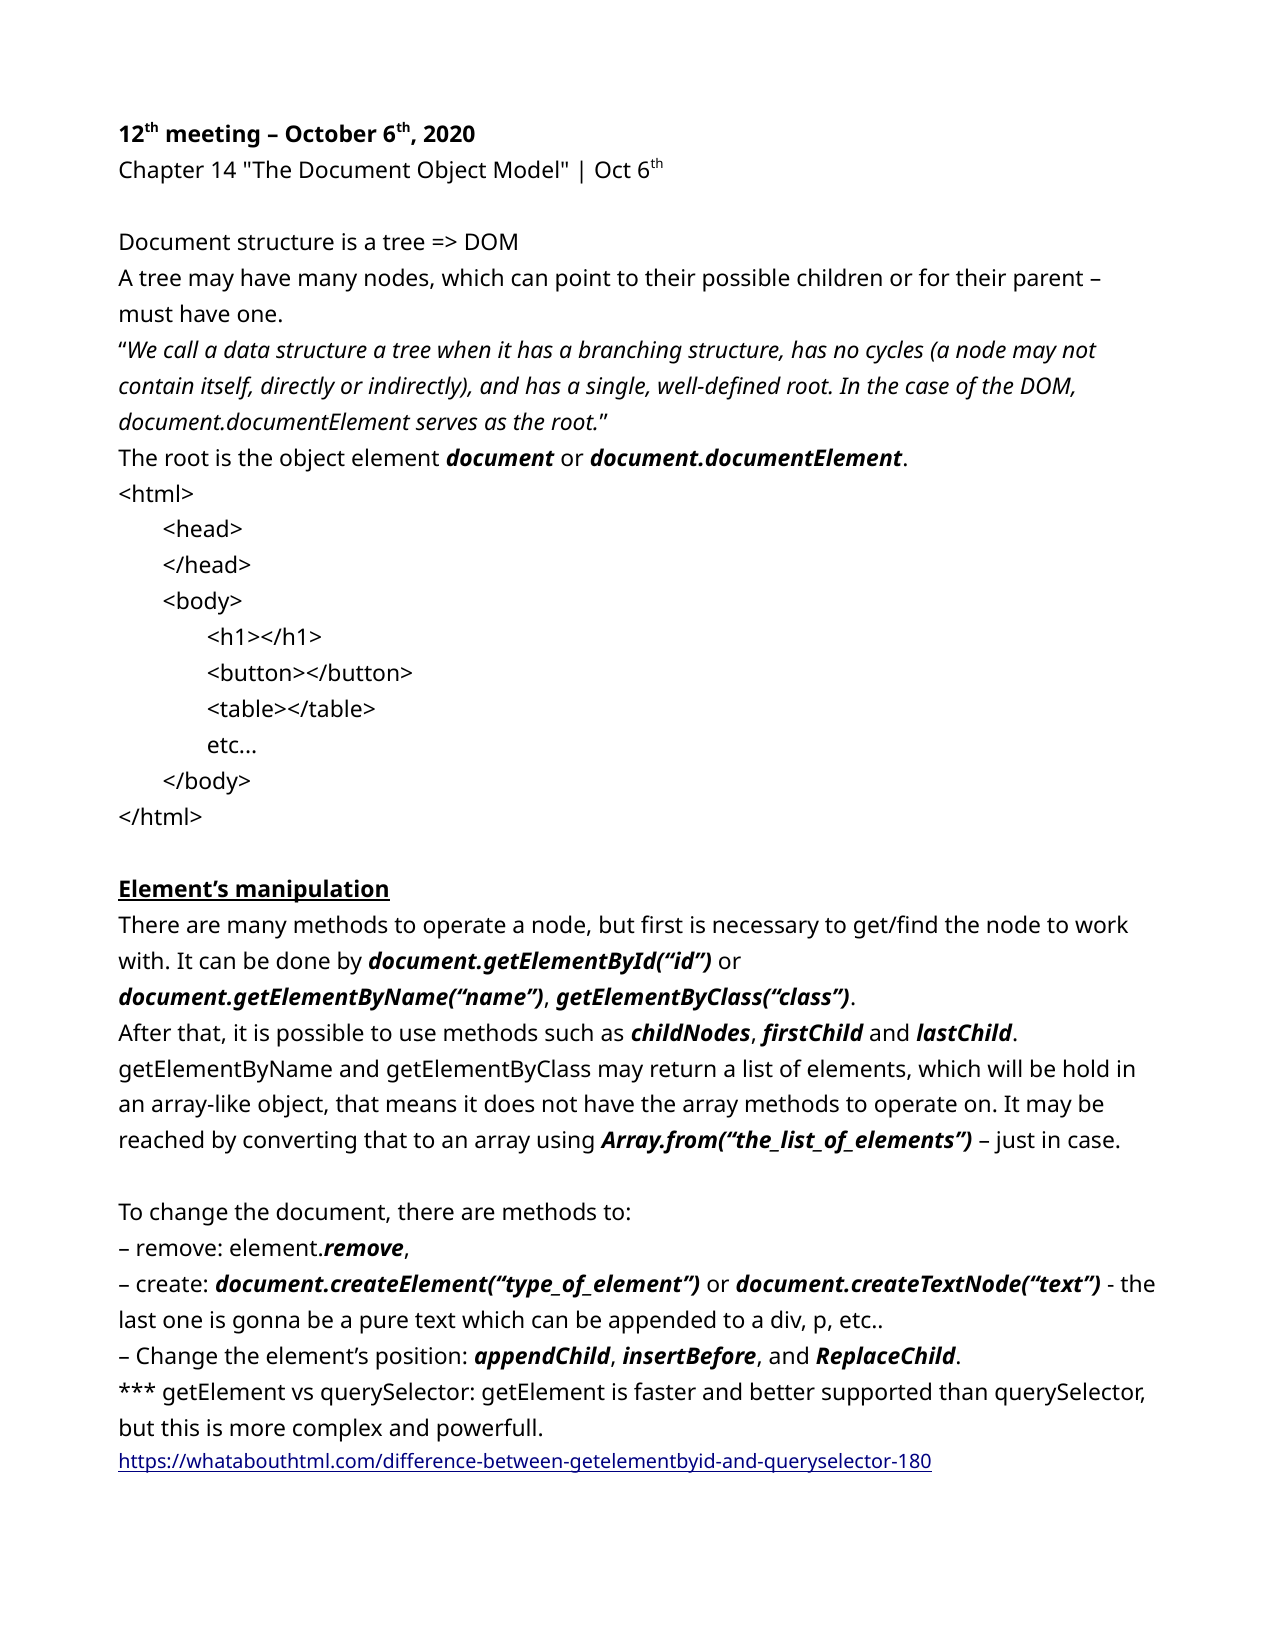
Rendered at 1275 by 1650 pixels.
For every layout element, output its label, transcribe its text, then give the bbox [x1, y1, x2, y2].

text <body> [118, 585, 1157, 617]
text “We call a data structure a tree when it has a branching structure, has no cycles (a node may not contain itself, directly or indirectly), and has a single, well-defined root. In the case of the DOM, document.documentElement serves as the root.” [118, 334, 1157, 437]
text <head> [118, 513, 1157, 545]
text <h1></h1> [118, 621, 1157, 652]
text The root is the object element document or document.documentElement. [118, 442, 1157, 473]
text After that, it is possible to use methods such as childNodes, firstChild and lastChild. [118, 1017, 1157, 1048]
text https://whatabouthtml.com/difference-between-getelementbyid-and-queryselector-180 [118, 1448, 1157, 1475]
text Element’s manipulation [118, 873, 1157, 904]
text getElementByName and getElementByClass may return a list of elements, which will be hold in an array-like object, that means it does not have the array methods to operate on. It may be reached by converting that to an array using Array.from(“the_list_of_elements”) – just in case. [118, 1052, 1157, 1156]
text </head> [118, 549, 1157, 581]
text Document structure is a tree => DOM [118, 226, 1157, 257]
text To change the document, there are methods to: [118, 1196, 1157, 1227]
text A tree may have many nodes, which can point to their possible children or for their parent – must have one. [118, 262, 1157, 329]
text <html> [118, 477, 1157, 509]
text Chapter 14 "The Document Object Model" | Oct 6th [118, 154, 1157, 185]
text – remove: element.remove, [118, 1232, 1157, 1263]
text </html> [118, 801, 1157, 832]
text <table></table> [118, 693, 1157, 724]
text <button></button> [118, 657, 1157, 688]
text </body> [118, 765, 1157, 796]
text 12th meeting – October 6th, 2020 [118, 118, 1157, 149]
text – create: document.createElement(“type_of_element”) or document.createTextNode(“text”) - the last one is gonna be a pure text which can be appended to a div, p, etc.. [118, 1268, 1157, 1335]
text *** getElement vs querySelector: getElement is faster and better supported than querySelector, but this is more complex and powerfull. [118, 1376, 1157, 1443]
text There are many methods to operate a node, but first is necessary to get/find the node to work with. It can be done by document.getElementById(“id”) or document.getElementByName(“name”), getElementByClass(“class”). [118, 909, 1157, 1012]
text – Change the element’s position: appendChild, insertBefore, and ReplaceChild. [118, 1340, 1157, 1371]
text etc... [118, 729, 1157, 760]
